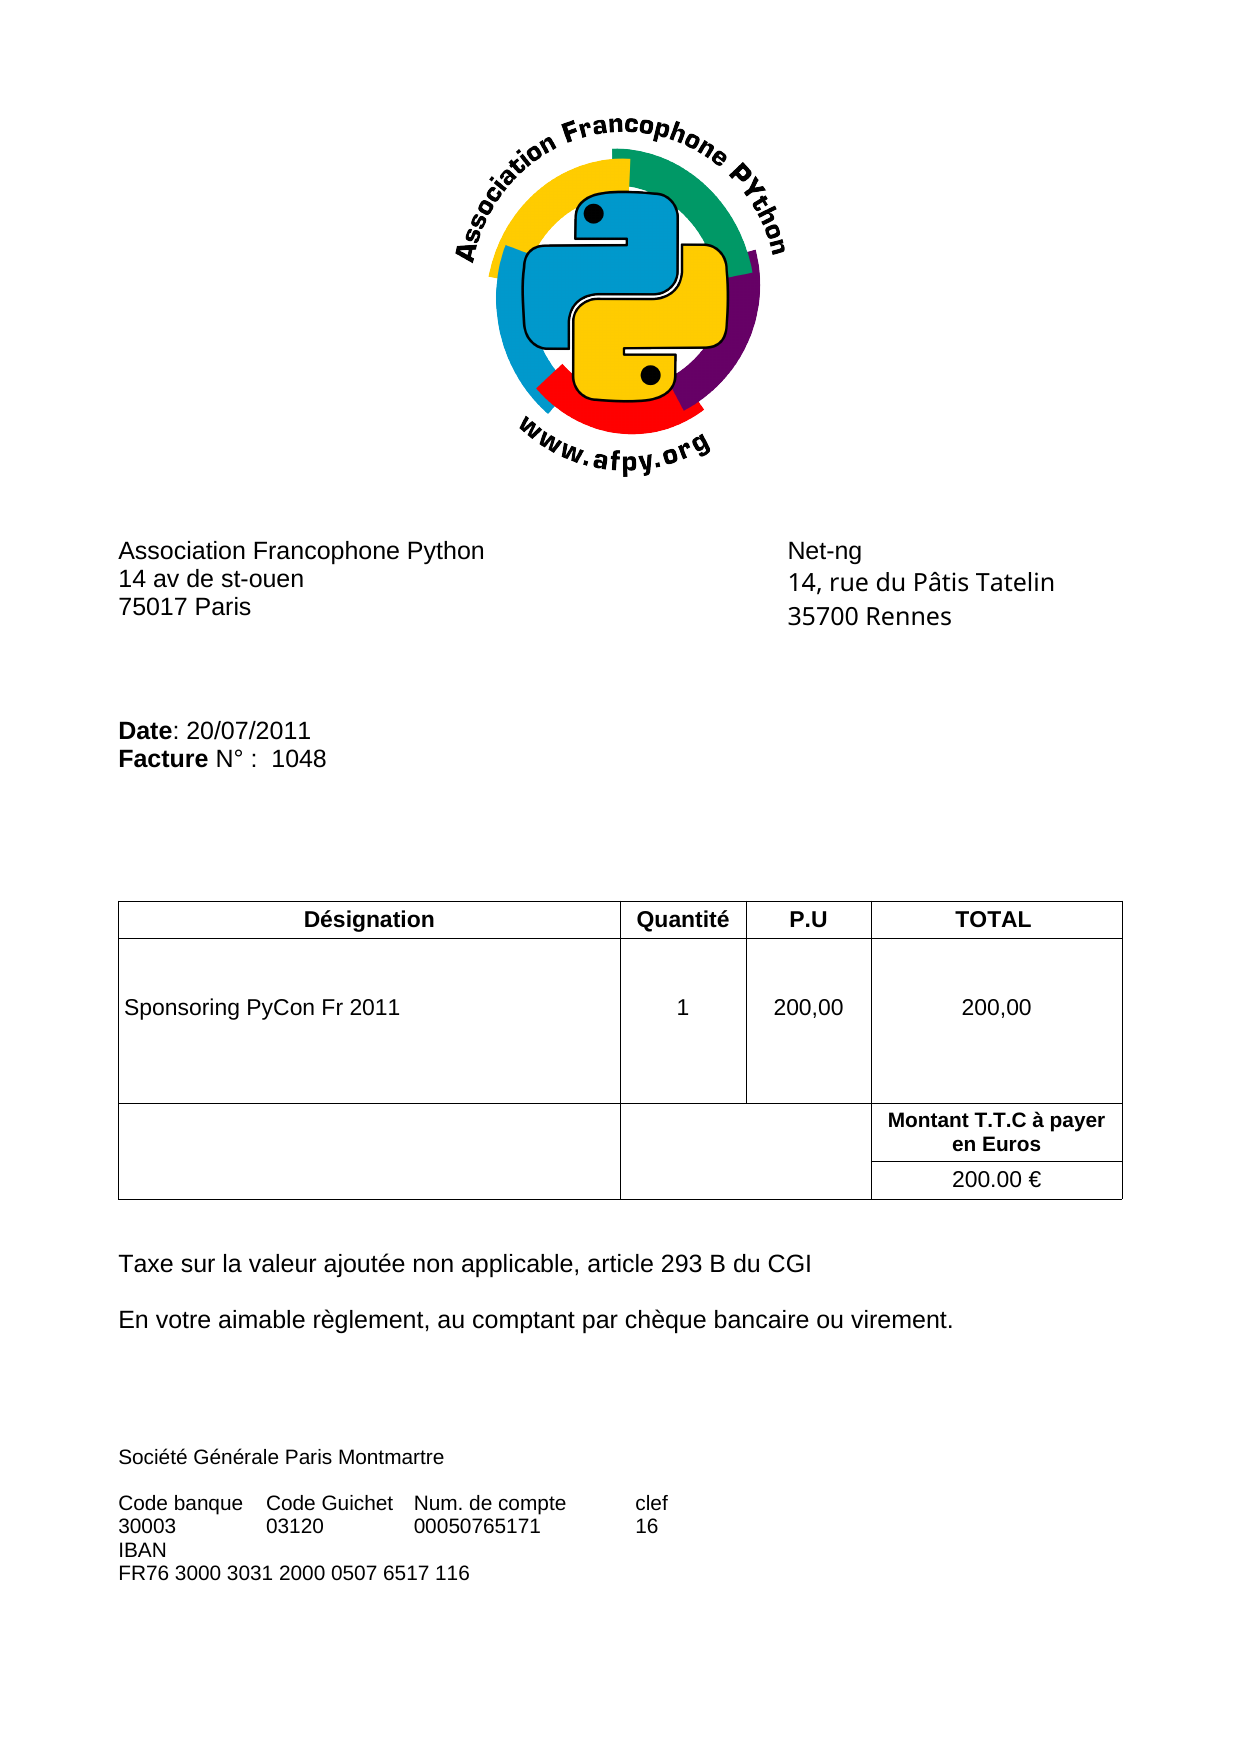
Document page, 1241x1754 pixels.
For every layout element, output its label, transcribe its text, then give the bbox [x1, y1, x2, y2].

table_header TOTAL [872, 902, 1122, 938]
table_cell 200,00 € [872, 1162, 1122, 1198]
table_header [621, 1104, 871, 1198]
table_header Quantité [621, 902, 746, 938]
text IBAN [118, 1538, 1122, 1561]
picture [455, 118, 785, 477]
text Date: 20/07/2011 [118, 717, 1122, 744]
text En votre aimable règlement, au comptant par chèque bancaire ou virement. [118, 1306, 1122, 1333]
table_header Montant T.T.C à payer en Euros [872, 1104, 1122, 1161]
table_cell 200,00 [747, 939, 871, 1103]
text Taxe sur la valeur ajoutée non applicable, article 293 B du CGI [118, 1250, 1122, 1278]
table_header [119, 1104, 620, 1198]
text Société Générale Paris Montmartre [118, 1445, 1122, 1468]
table_header P.U [747, 902, 871, 938]
text Code banque Code Guichet Num. de compte clef [118, 1492, 1122, 1515]
table_cell 200,00 [872, 939, 1122, 1103]
text Facture N° : 1048 [118, 744, 1122, 772]
table_cell Sponsoring PyCon Fr 2011 [119, 939, 620, 1103]
table_header Désignation [119, 902, 620, 938]
table_header Net-ng 14, rue du Pâtis Tatelin 35700 Rennes [787, 537, 1122, 633]
text 30003 03120 00050765171 16 [118, 1515, 1122, 1538]
table_header Association Francophone Python 14 av de st-ouen 75017 Paris [118, 537, 535, 633]
table_header [535, 537, 787, 633]
table_cell 1 [621, 939, 746, 1103]
text FR76 3000 3031 2000 0507 6517 116 [118, 1561, 1122, 1584]
